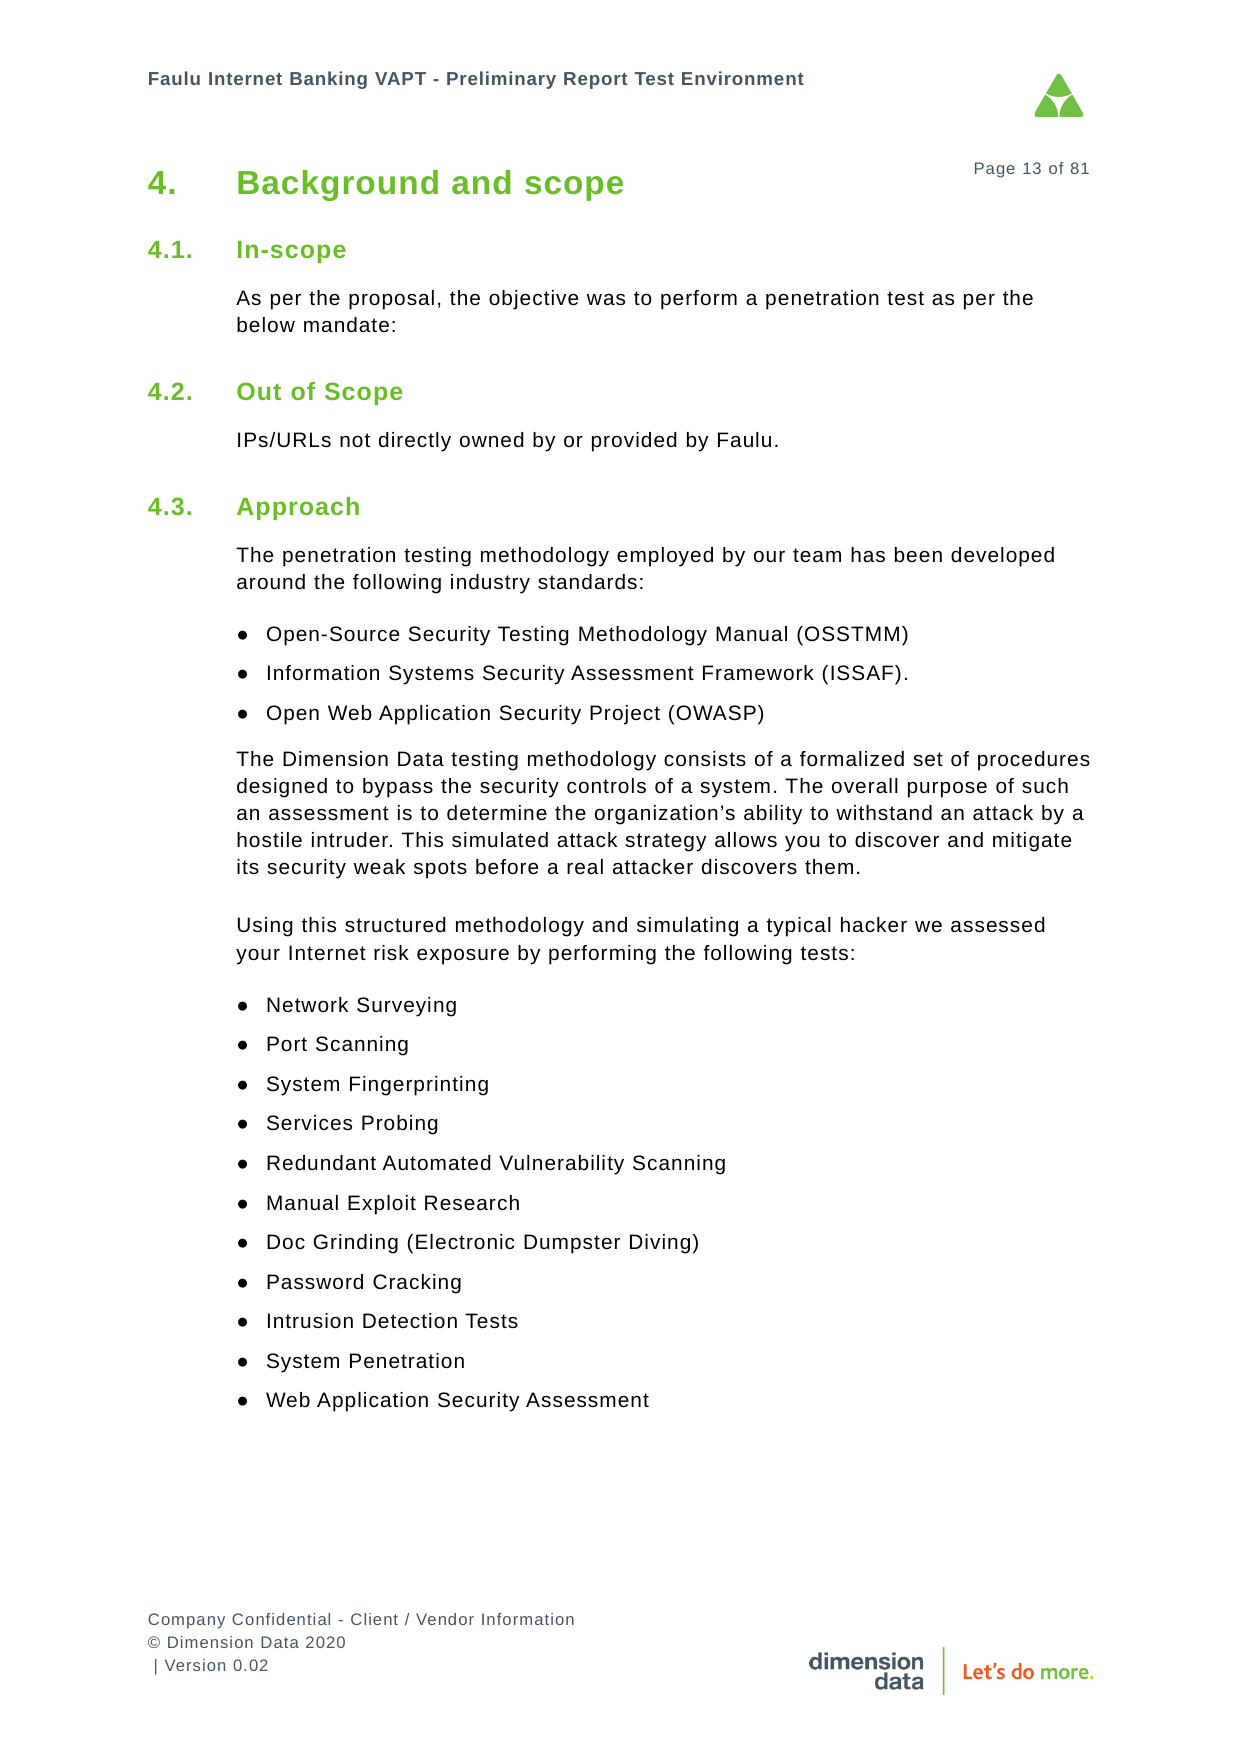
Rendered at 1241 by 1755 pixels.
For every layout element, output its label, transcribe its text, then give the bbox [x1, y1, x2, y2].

list Redundant Automated Vulnerability Scanning [236, 1148, 1093, 1175]
list Open-Source Security Testing Methodology Manual (OSSTMM) [236, 618, 1093, 646]
text IPs/URLs not directly owned by or provided by Faulu. [236, 425, 1093, 452]
list Information Systems Security Assessment Framework (ISSAF). [236, 658, 1093, 685]
subtitle Background and scope [148, 160, 1093, 202]
list Open Web Application Security Project (OWASP) [236, 698, 1093, 725]
list Intrusion Detection Tests [236, 1306, 1093, 1333]
list Services Probing [236, 1108, 1093, 1135]
subtitle Out of Scope [148, 375, 1093, 406]
subtitle In-scope [148, 233, 1093, 264]
list System Fingerprinting [236, 1068, 1093, 1096]
list Port Scanning [236, 1029, 1093, 1056]
list Doc Grinding (Electronic Dumpster Diving) [236, 1227, 1093, 1254]
list Network Surveying [236, 989, 1093, 1016]
text The Dimension Data testing methodology consists of a formalized set of procedures designed to bypass the security controls of a system. The overall purpose of such an assessment is to determine the organization’s ability to withstand an attack by a hostile intruder. This simulated attack strategy allows you to discover and mitigate its security weak spots before a real attacker discovers them. [236, 743, 1093, 879]
list Manual Exploit Research [236, 1187, 1093, 1214]
list Password Cracking [236, 1266, 1093, 1293]
list Web Application Security Assessment [236, 1385, 1093, 1412]
text The penetration testing methodology employed by our team has been developed around the following industry standards: [236, 539, 1093, 593]
subtitle Approach [148, 489, 1093, 521]
list System Penetration [236, 1346, 1093, 1373]
text As per the proposal, the objective was to perform a penetration test as per the below mandate: [236, 283, 1093, 337]
text Using this structured methodology and simulating a typical hacker we assessed your Internet risk exposure by performing the following tests: [236, 910, 1093, 964]
